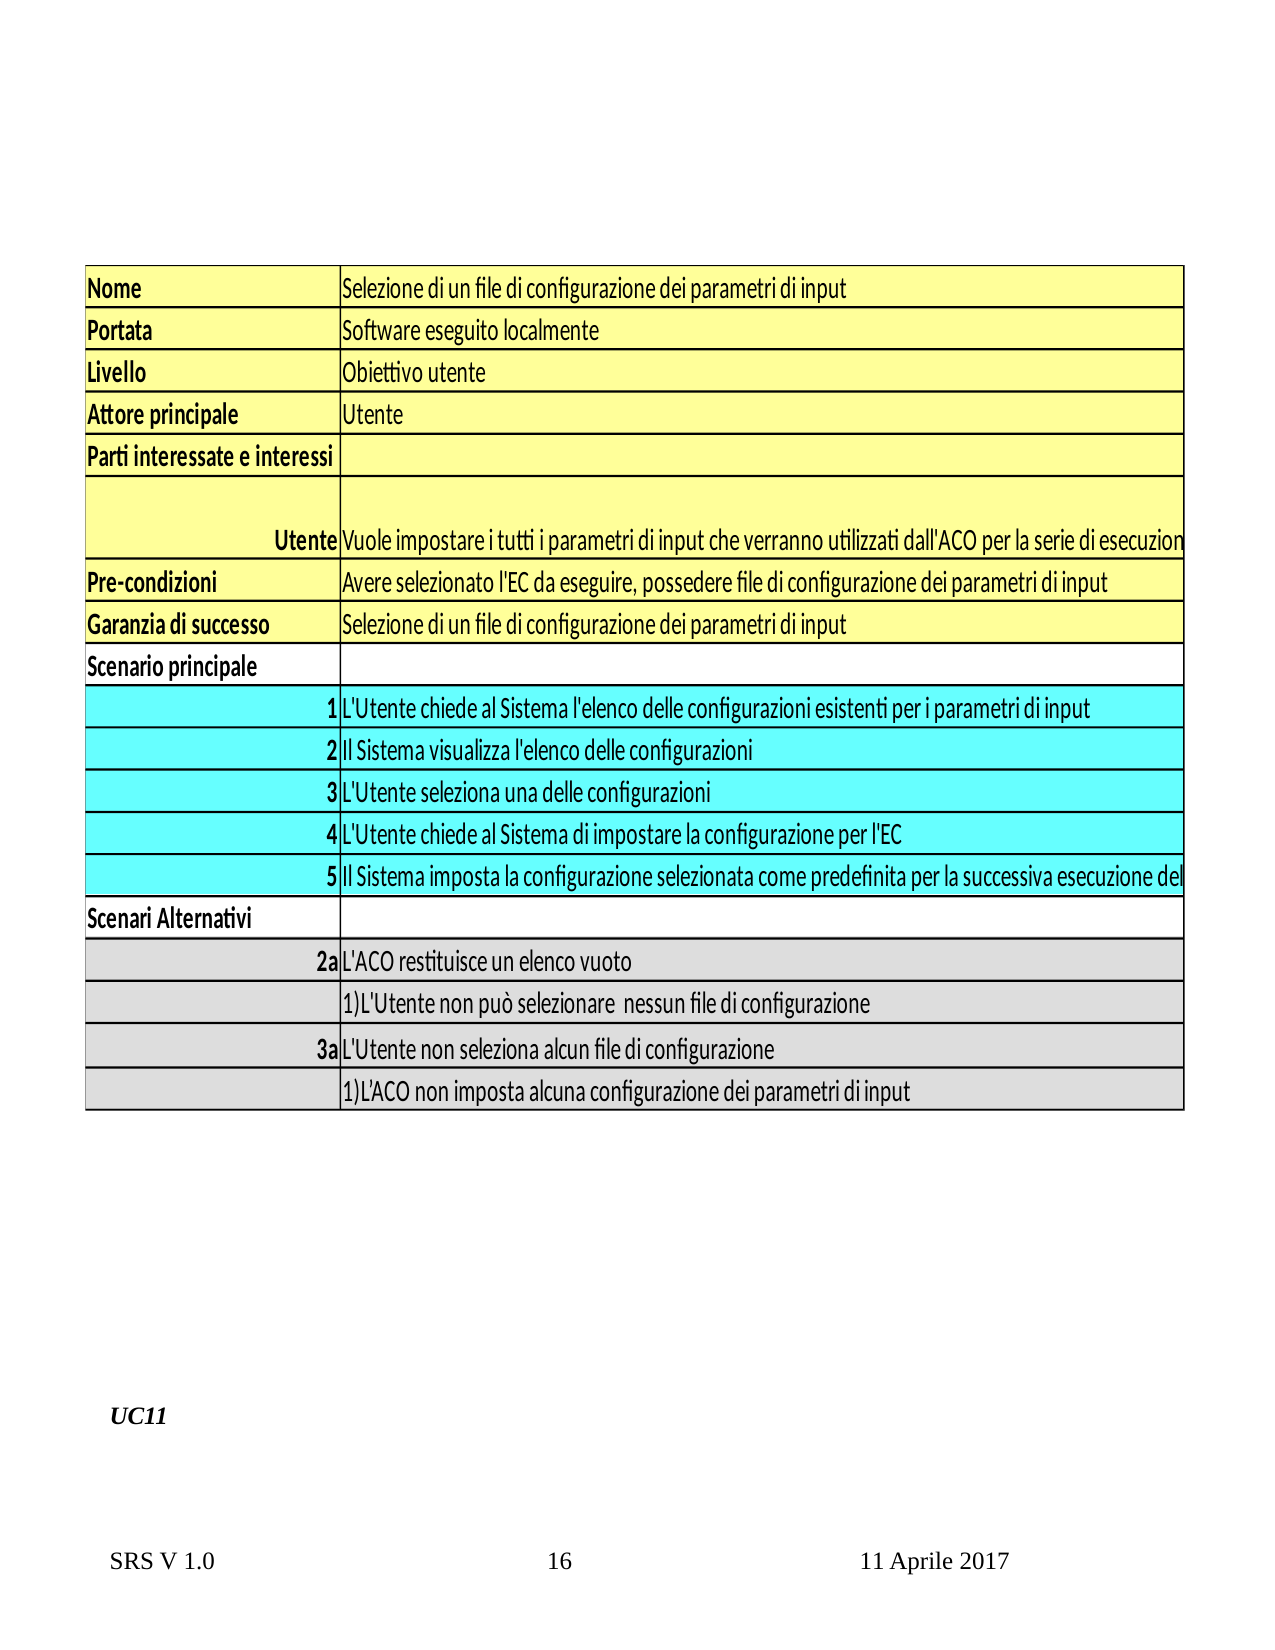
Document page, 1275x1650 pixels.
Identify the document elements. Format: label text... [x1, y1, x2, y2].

text UC11 [109, 1401, 1162, 1430]
